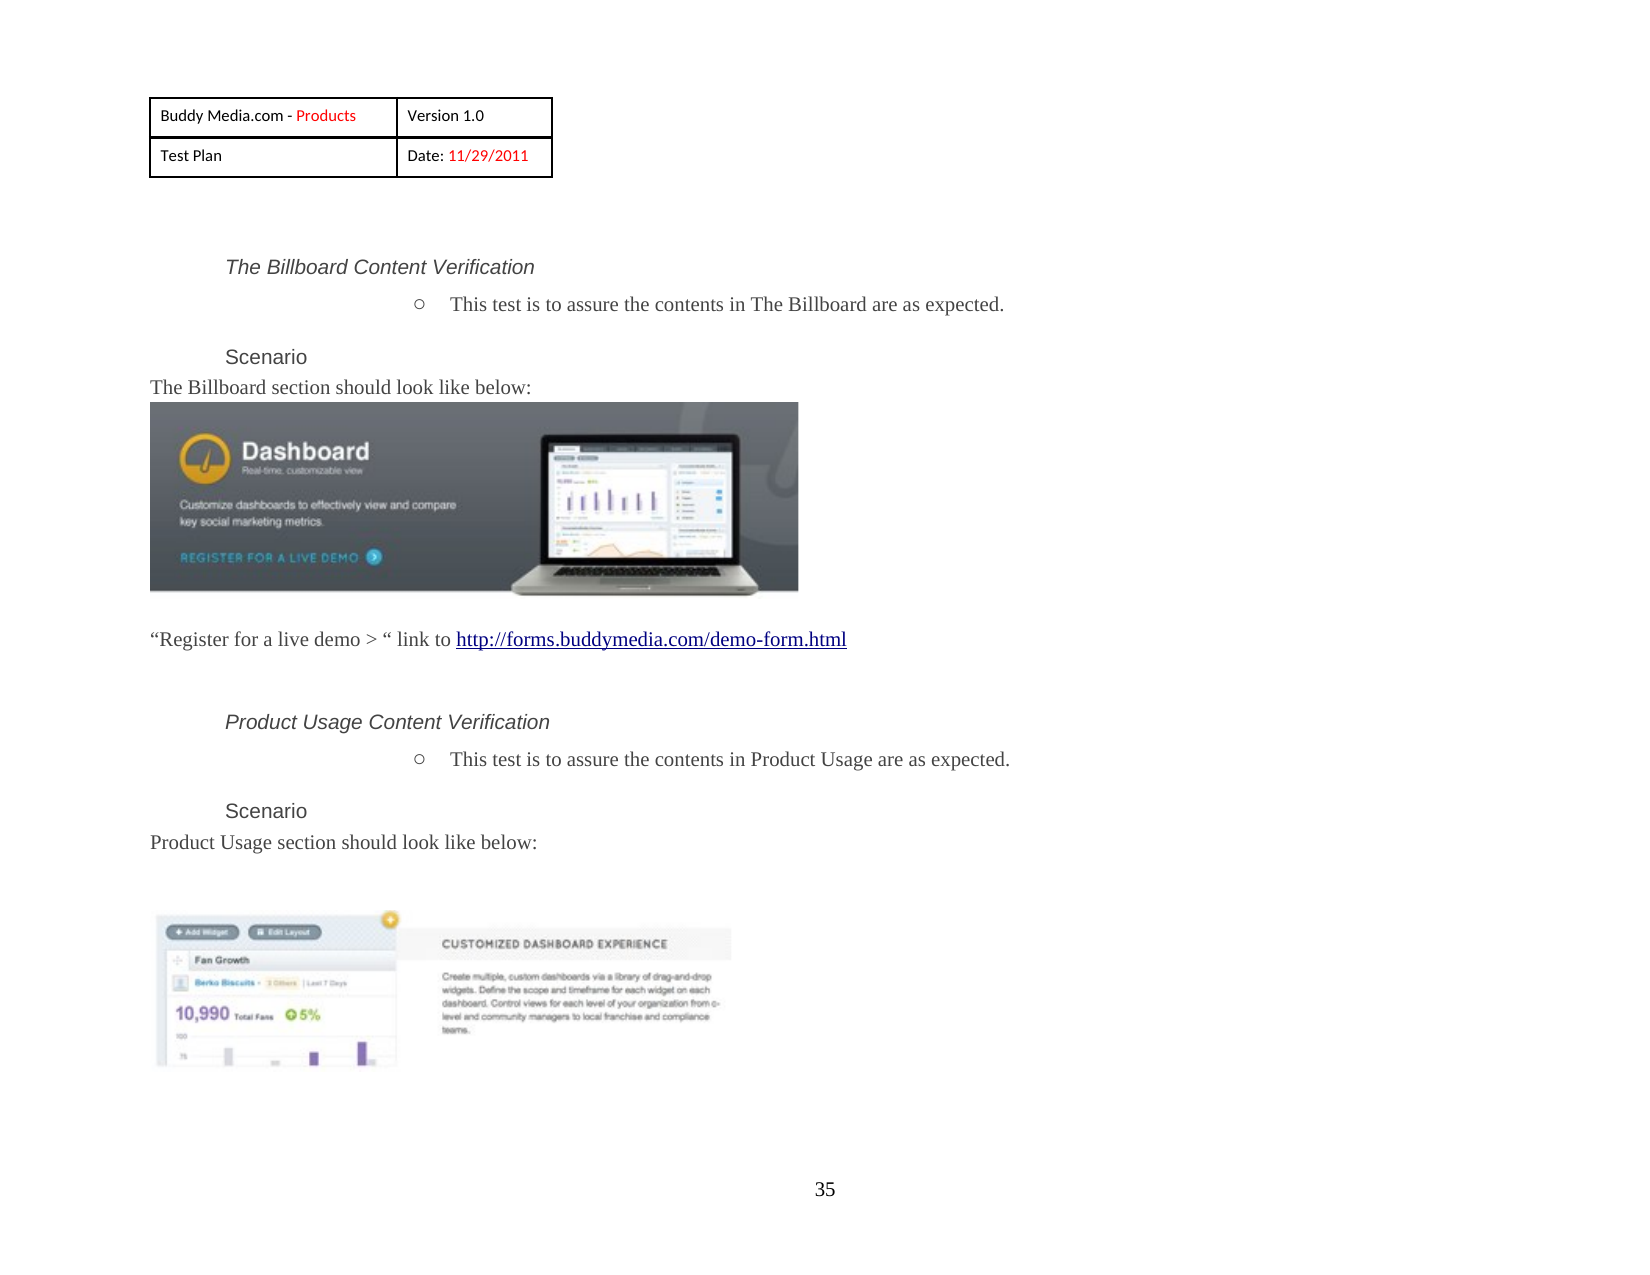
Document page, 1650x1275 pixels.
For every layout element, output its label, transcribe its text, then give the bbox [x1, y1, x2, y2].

picture [150, 402, 799, 599]
subtitle Product Usage Content Verification [225, 710, 1500, 734]
list This test is to assure the contents in Product Usage are as expected. [412, 745, 1500, 771]
list This test is to assure the contents in The Billboard are as expected. [412, 291, 1500, 317]
subtitle The Billboard Content Verification [225, 256, 1500, 279]
text Product Usage section should look like below: [150, 831, 1500, 854]
text The Billboard section should look like below: [150, 376, 1500, 399]
subtitle Scenario [225, 345, 1500, 369]
subtitle Scenario [225, 800, 1500, 823]
picture [150, 910, 732, 1072]
text “Register for a live demo > “ link to http://forms.buddymedia.com/demo-form.html [150, 628, 1500, 651]
